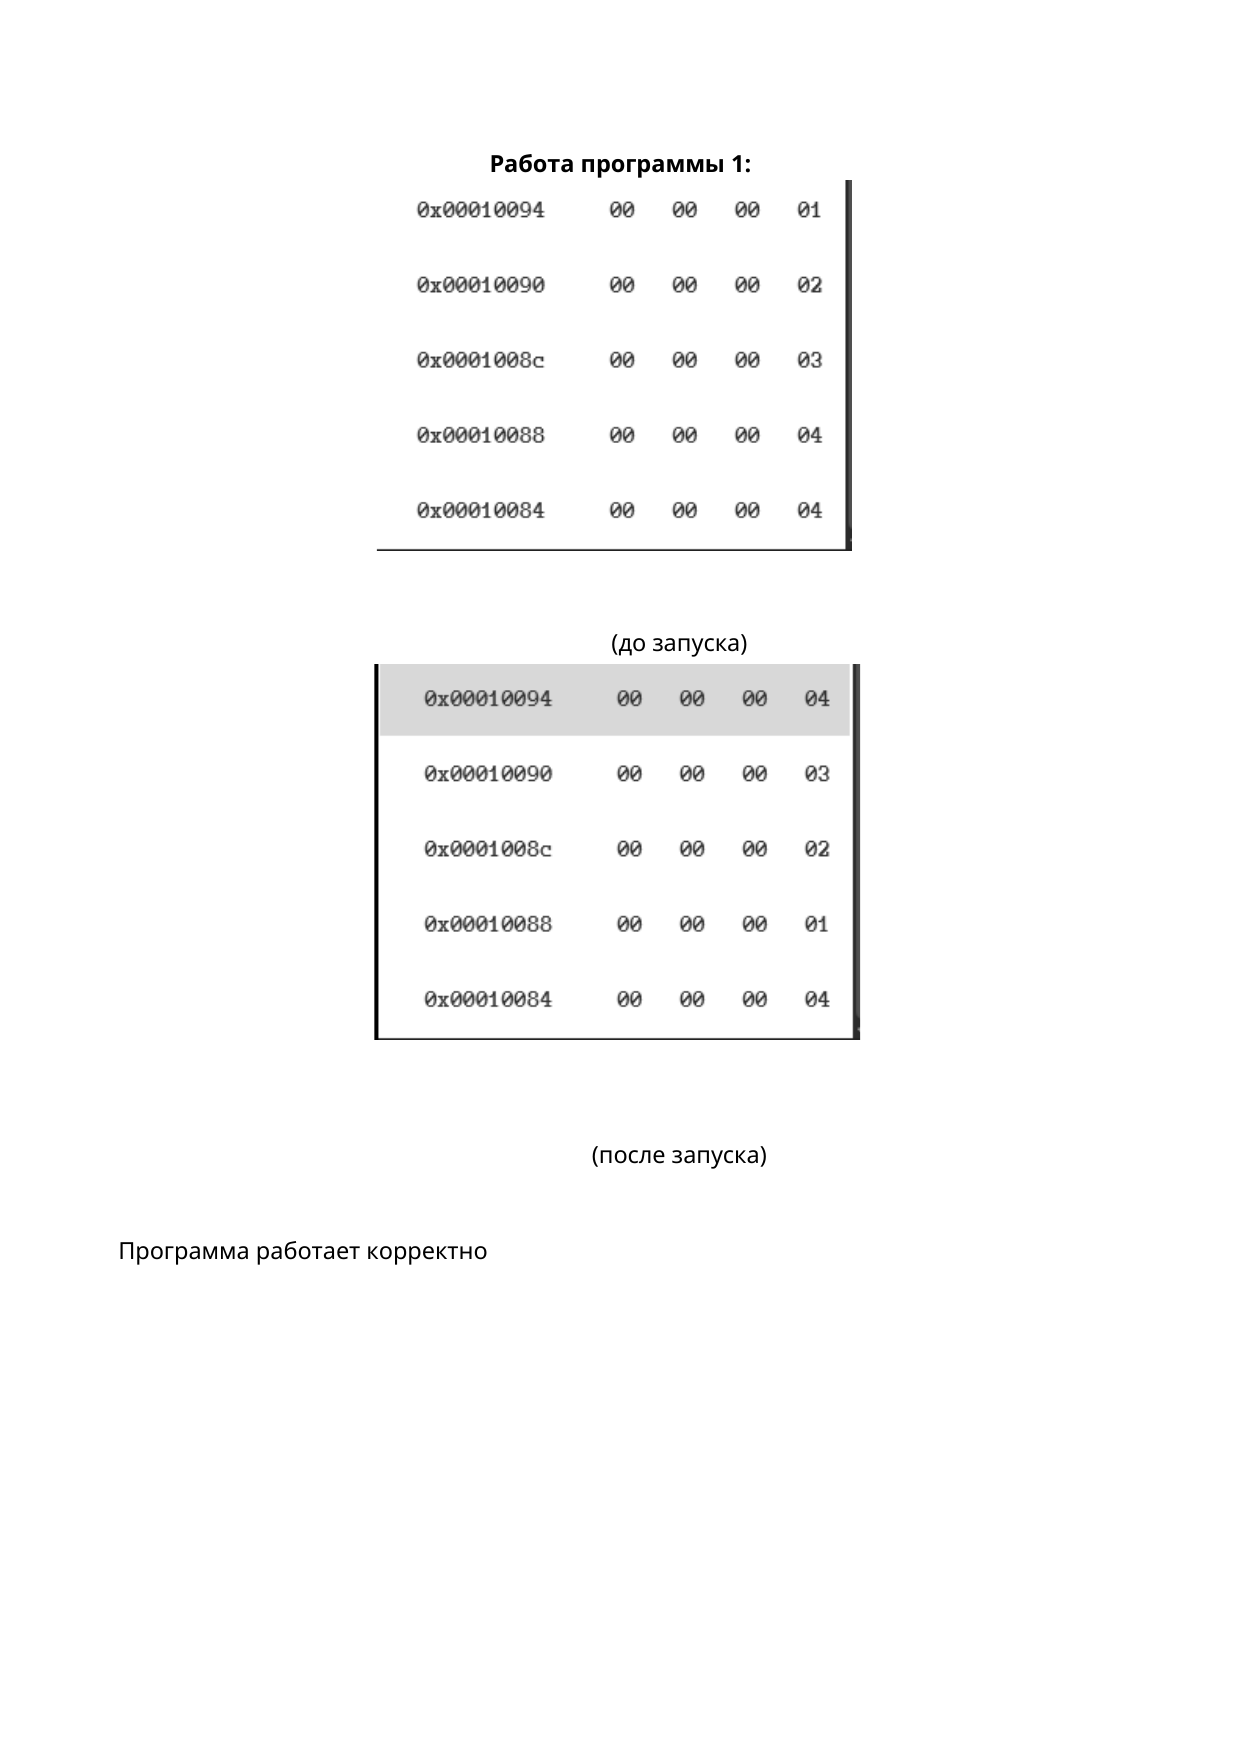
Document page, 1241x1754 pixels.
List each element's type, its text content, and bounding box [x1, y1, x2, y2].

text (до запуска) [118, 627, 1122, 658]
text Работа программы 1: [118, 147, 1122, 179]
picture [376, 180, 852, 551]
picture [374, 664, 861, 1040]
text (после запуска) [118, 1138, 1122, 1170]
text Программа работает корректно [118, 1234, 1122, 1266]
